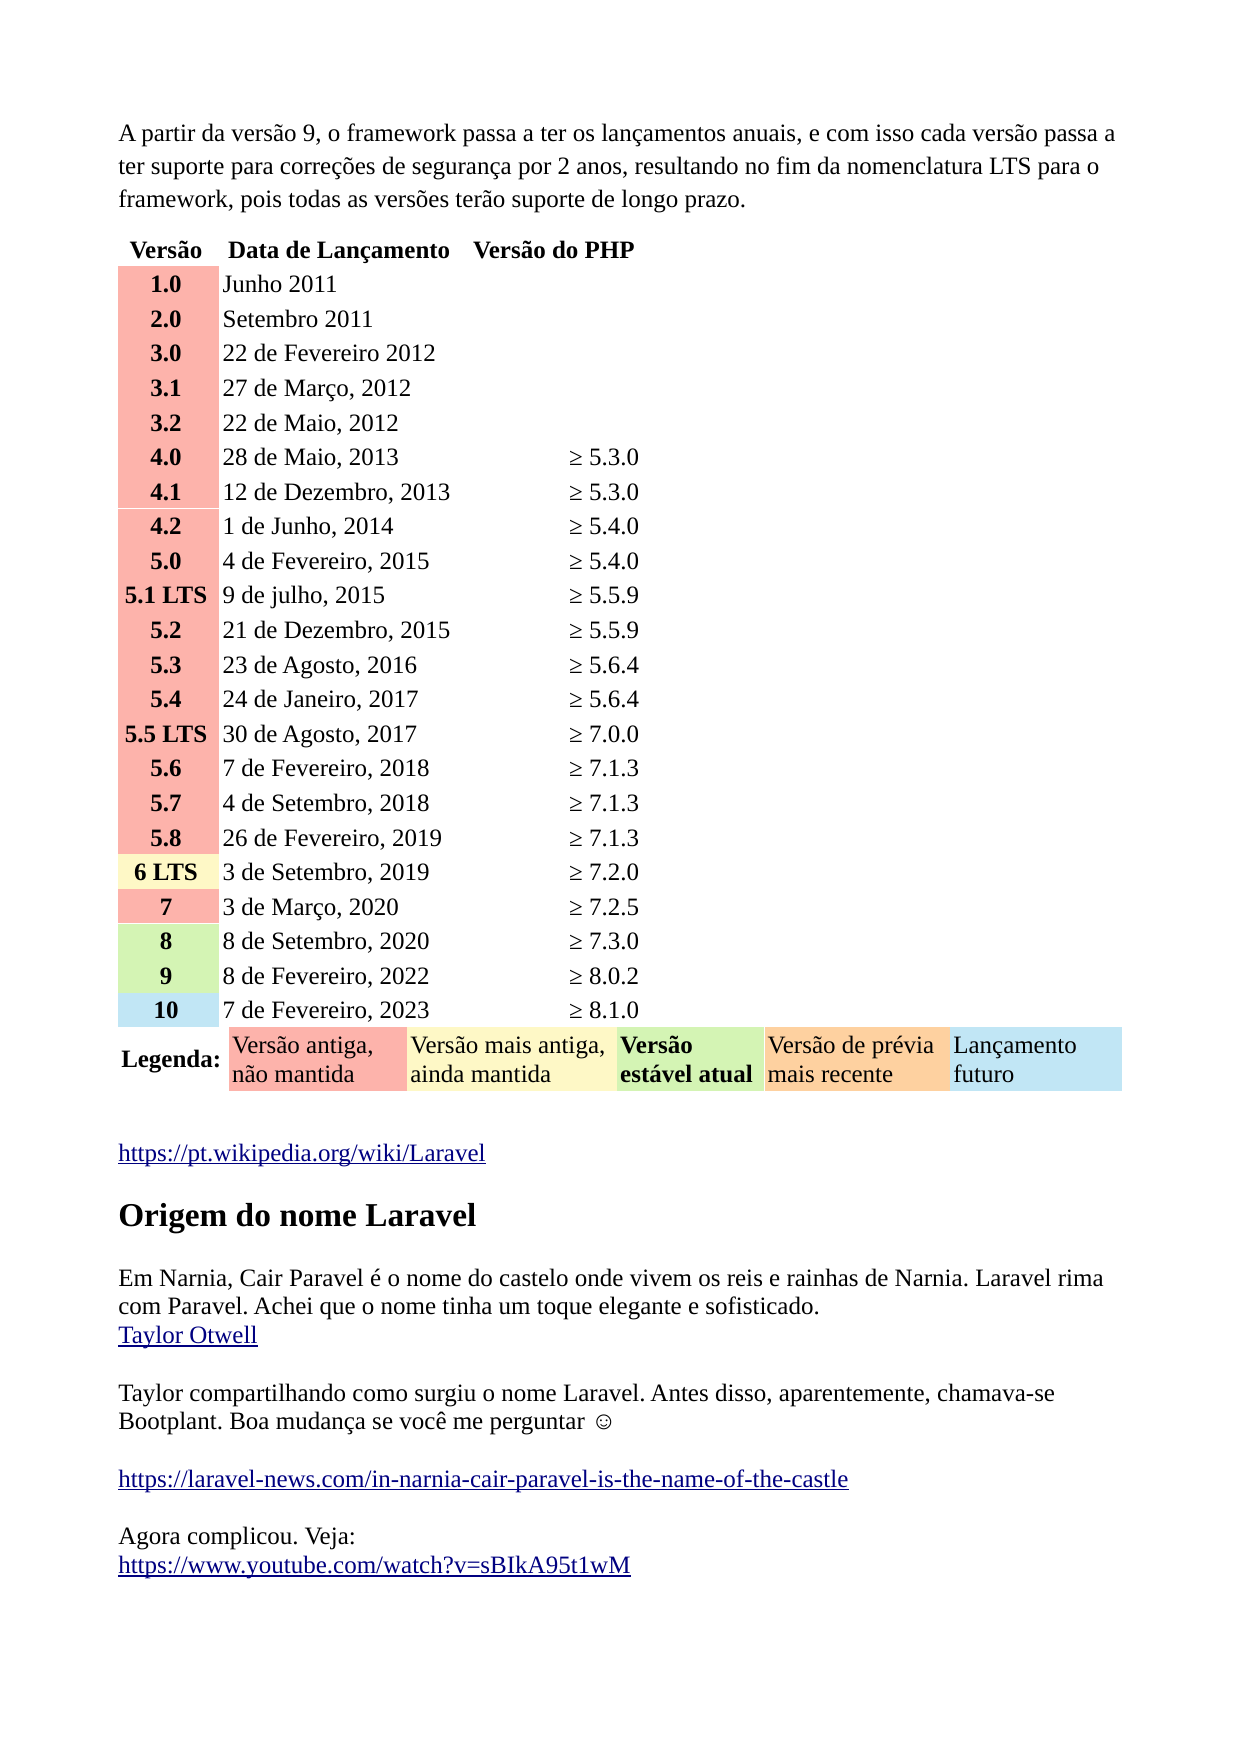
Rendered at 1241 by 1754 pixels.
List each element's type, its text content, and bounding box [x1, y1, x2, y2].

table_header Versão de prévia mais recente [765, 1027, 950, 1091]
table_cell 26 de Fevereiro, 2019 [220, 820, 464, 854]
table_cell 7 [118, 889, 219, 923]
table_cell 9 [118, 958, 219, 993]
text Origem do nome Laravel [118, 1196, 1122, 1234]
table_cell 5.8 [118, 820, 219, 854]
table_header Versão mais antiga, ainda mantida [407, 1027, 617, 1091]
table_cell 6 LTS [118, 854, 219, 889]
table_cell 22 de Fevereiro 2012 [220, 336, 464, 370]
table_cell 1.0 [118, 266, 219, 301]
text Agora complicou. Veja: [118, 1521, 1122, 1550]
table_cell [464, 266, 648, 301]
table_cell Junho 2011 [220, 266, 464, 301]
table_header Lançamento futuro [950, 1027, 1122, 1091]
table_cell ≥ 8.1.0 [464, 993, 648, 1027]
table_cell 5.4 [118, 681, 219, 716]
text Em Narnia, Cair Paravel é o nome do castelo onde vivem os reis e rainhas de Narnia. Laravel rima com Paravel. Achei que o nome tinha um toque elegante e sofisticado. [118, 1263, 1122, 1320]
table_cell 1 de Junho, 2014 [220, 509, 464, 543]
table_cell [464, 405, 648, 439]
text Taylor compartilhando como surgiu o nome Laravel. Antes disso, aparentemente, chamava-se Bootplant. Boa mudança se você me perguntar ☺ [118, 1378, 1122, 1435]
table_cell ≥ 7.1.3 [464, 785, 648, 820]
table_cell 28 de Maio, 2013 [220, 439, 464, 474]
table_cell 8 de Setembro, 2020 [220, 924, 464, 958]
table_header Versão antiga, não mantida [229, 1027, 407, 1091]
table_cell ≥ 7.2.0 [464, 854, 648, 889]
table_cell 21 de Dezembro, 2015 [220, 612, 464, 647]
table_cell 5.1 LTS [118, 578, 219, 612]
table_cell 5.6 [118, 751, 219, 785]
table_cell 7 de Fevereiro, 2023 [220, 993, 464, 1027]
table_cell ≥ 5.6.4 [464, 681, 648, 716]
table_cell 5.3 [118, 647, 219, 681]
table_cell 27 de Março, 2012 [220, 370, 464, 405]
table_cell [464, 370, 648, 405]
table_cell 24 de Janeiro, 2017 [220, 681, 464, 716]
table_cell 3.1 [118, 370, 219, 405]
table_cell Setembro 2011 [220, 301, 464, 336]
table_header Versão [118, 232, 219, 266]
table_cell ≥ 5.5.9 [464, 578, 648, 612]
table_cell 4.2 [118, 509, 219, 543]
table_cell ≥ 5.4.0 [464, 509, 648, 543]
table_cell 8 de Fevereiro, 2022 [220, 958, 464, 993]
text https://laravel-news.com/in-narnia-cair-paravel-is-the-name-of-the-castle [118, 1464, 1122, 1493]
text https://www.youtube.com/watch?v=sBIkA95t1wM [118, 1550, 1122, 1579]
table_cell ≥ 5.3.0 [464, 474, 648, 508]
table_header Versão do PHP [464, 232, 648, 266]
table_cell 22 de Maio, 2012 [220, 405, 464, 439]
table_header Versão estável atual [617, 1027, 764, 1091]
table_cell 5.5 LTS [118, 716, 219, 751]
table_cell 3.2 [118, 405, 219, 439]
table_cell 23 de Agosto, 2016 [220, 647, 464, 681]
table_cell [464, 336, 648, 370]
table_cell 10 [118, 993, 219, 1027]
table_cell 5.0 [118, 543, 219, 578]
table_cell 3 de Março, 2020 [220, 889, 464, 923]
table_header Data de Lançamento [220, 232, 464, 266]
table_cell ≥ 7.3.0 [464, 924, 648, 958]
table_cell ≥ 8.0.2 [464, 958, 648, 993]
table_cell ≥ 5.4.0 [464, 543, 648, 578]
table_cell 4.1 [118, 474, 219, 508]
text A partir da versão 9, o framework passa a ter os lançamentos anuais, e com isso cada versão passa a ter suporte para correções de segurança por 2 anos, resultando no fim da nomenclatura LTS para o framework, pois todas as versões terão suporte de longo prazo. [118, 118, 1122, 213]
table_cell 12 de Dezembro, 2013 [220, 474, 464, 508]
table_cell 30 de Agosto, 2017 [220, 716, 464, 751]
table_cell 9 de julho, 2015 [220, 578, 464, 612]
table_cell 5.2 [118, 612, 219, 647]
table_cell ≥ 7.1.3 [464, 751, 648, 785]
table_cell 8 [118, 924, 219, 958]
table_cell 2.0 [118, 301, 219, 336]
table_cell 4 de Setembro, 2018 [220, 785, 464, 820]
text Taylor Otwell [118, 1320, 1122, 1349]
table_cell 4 de Fevereiro, 2015 [220, 543, 464, 578]
table_cell ≥ 5.5.9 [464, 612, 648, 647]
table_cell 5.7 [118, 785, 219, 820]
table_cell 7 de Fevereiro, 2018 [220, 751, 464, 785]
table_cell ≥ 5.6.4 [464, 647, 648, 681]
table_cell ≥ 5.3.0 [464, 439, 648, 474]
table_cell ≥ 7.2.5 [464, 889, 648, 923]
table_cell 3 de Setembro, 2019 [220, 854, 464, 889]
table_cell ≥ 7.0.0 [464, 716, 648, 751]
table_cell 3.0 [118, 336, 219, 370]
table_cell [464, 301, 648, 336]
table_cell 4.0 [118, 439, 219, 474]
text https://pt.wikipedia.org/wiki/Laravel [118, 1138, 1122, 1167]
table_header Legenda: [118, 1027, 229, 1091]
table_cell ≥ 7.1.3 [464, 820, 648, 854]
